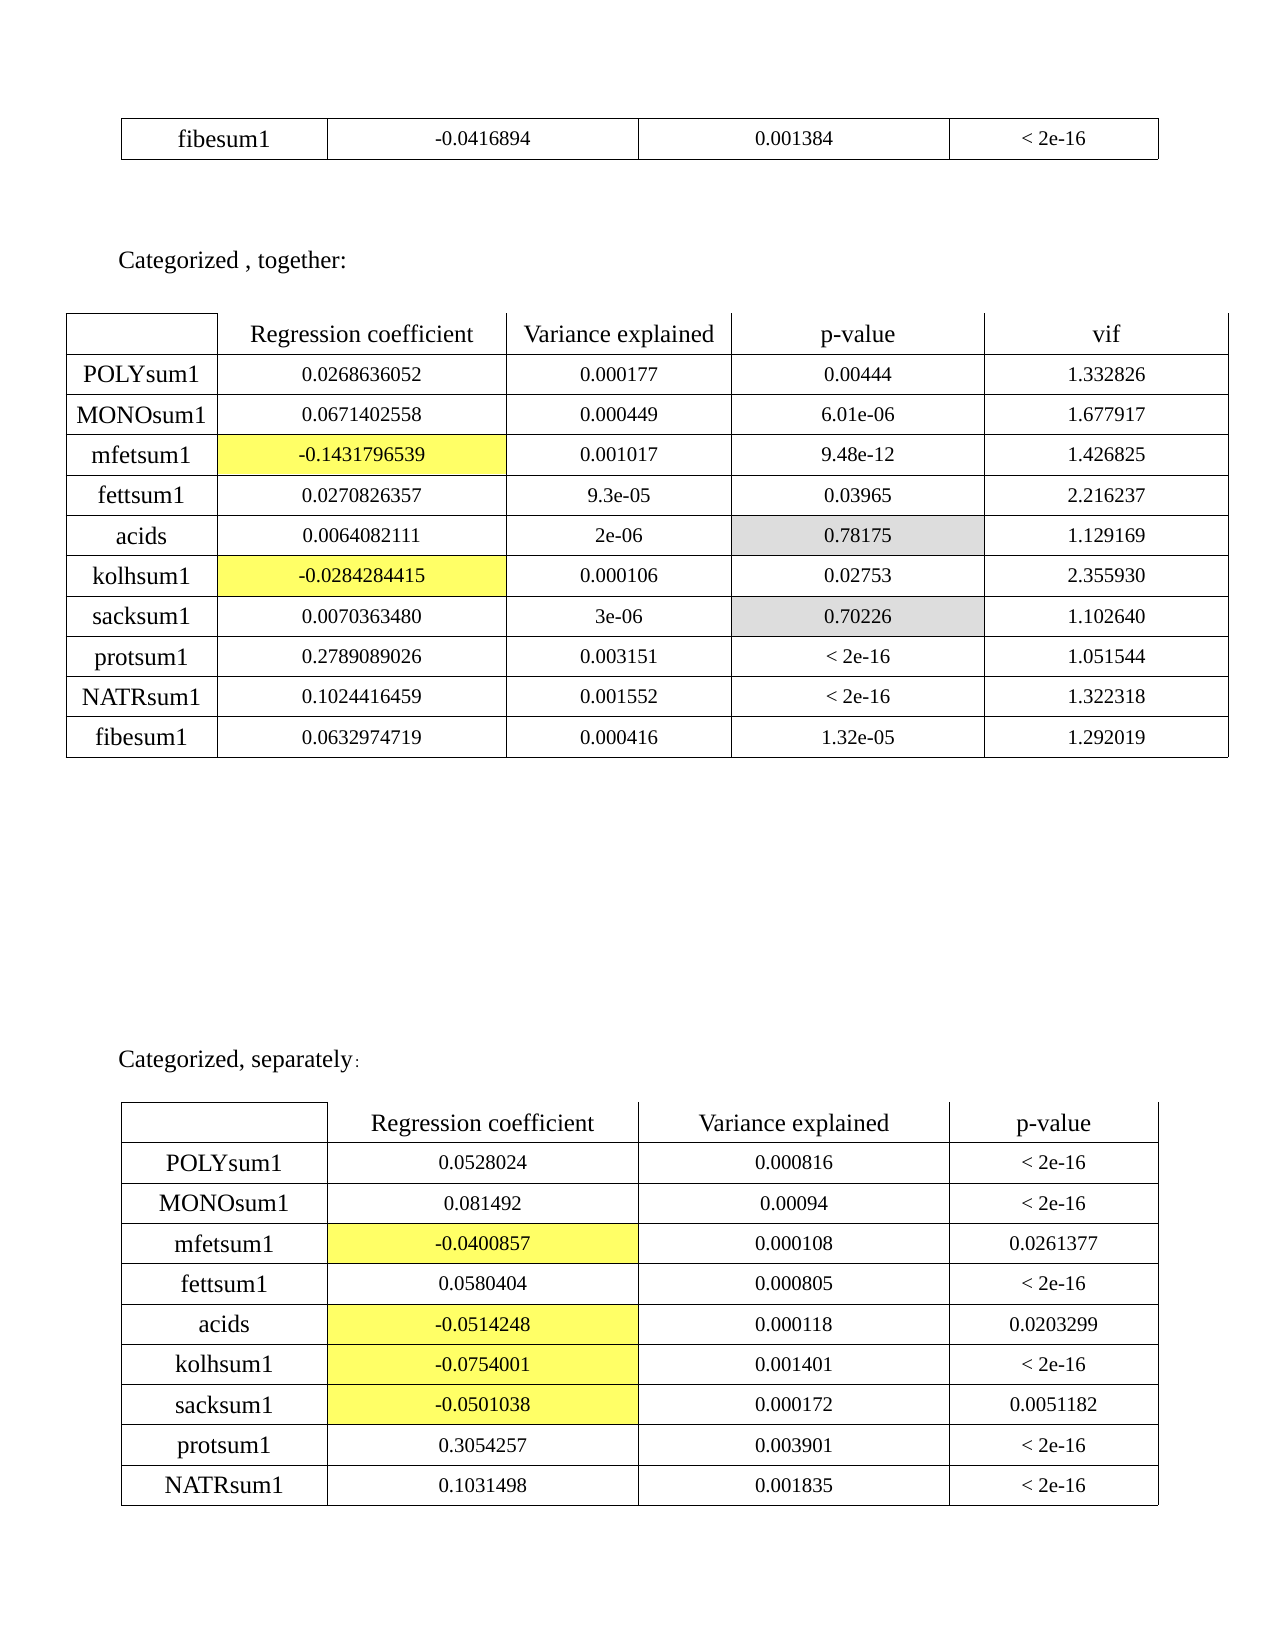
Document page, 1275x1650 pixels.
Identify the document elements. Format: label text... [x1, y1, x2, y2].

table_cell 0.0268636052 [218, 355, 506, 394]
table_header p-value [732, 313, 984, 354]
table_header [67, 314, 217, 354]
table_cell 0.000177 [507, 355, 731, 394]
table_cell 0.78175 [732, 516, 984, 555]
table_cell 0.001835 [639, 1466, 949, 1505]
table_cell 0.000106 [507, 556, 731, 596]
table_cell 9.48e-12 [732, 435, 984, 474]
table_cell 0.0580404 [328, 1264, 638, 1303]
table_cell 0.0528024 [328, 1143, 638, 1182]
table_cell 0.000805 [639, 1264, 949, 1303]
table_cell -0.0501038 [328, 1385, 638, 1424]
table_header p-value [950, 1102, 1158, 1142]
table_cell 0.081492 [328, 1184, 638, 1223]
table_cell 0.001552 [507, 677, 731, 716]
table_cell -0.0284284415 [218, 556, 506, 596]
table_cell mfetsum1 [67, 435, 217, 474]
table_cell acids [122, 1305, 327, 1344]
table_cell kolhsum1 [122, 1345, 327, 1384]
table_cell < 2e-16 [950, 1345, 1158, 1384]
table_cell 1.677917 [985, 395, 1228, 434]
text Categorized, separately: [118, 1044, 1157, 1073]
table_cell 0.001017 [507, 435, 731, 474]
table_cell fettsum1 [67, 476, 217, 515]
table_cell 0.1031498 [328, 1466, 638, 1505]
table_cell 0.03965 [732, 476, 984, 515]
table_cell < 2e-16 [950, 1425, 1158, 1465]
table_cell MONOsum1 [122, 1184, 327, 1223]
table_cell 0.0064082111 [218, 516, 506, 555]
table_cell acids [67, 516, 217, 555]
table_cell 0.0203299 [950, 1305, 1158, 1344]
table_header Regression coefficient [218, 313, 506, 354]
table_cell 9.3e-05 [507, 476, 731, 515]
table_header Variance explained [507, 313, 731, 354]
table_cell 0.000449 [507, 395, 731, 434]
table_cell 1.102640 [985, 597, 1228, 636]
table_cell 0.3054257 [328, 1425, 638, 1465]
table_cell 1.426825 [985, 435, 1228, 474]
text Categorized , together: [118, 245, 1157, 273]
table_cell mfetsum1 [122, 1224, 327, 1263]
table_cell fibesum1 [67, 717, 217, 757]
table_cell 0.0671402558 [218, 395, 506, 434]
table_cell 0.1024416459 [218, 677, 506, 716]
table_cell protsum1 [67, 637, 217, 676]
table_cell 2.355930 [985, 556, 1228, 596]
table_cell 0.00094 [639, 1184, 949, 1223]
table_cell sacksum1 [122, 1385, 327, 1424]
table_cell fettsum1 [122, 1264, 327, 1303]
table_cell < 2e-16 [950, 1143, 1158, 1182]
table_cell 2.216237 [985, 476, 1228, 515]
table_cell kolhsum1 [67, 556, 217, 596]
table_cell 2e-06 [507, 516, 731, 555]
table_cell 1.129169 [985, 516, 1228, 555]
table_cell 0.00444 [732, 355, 984, 394]
table_cell POLYsum1 [67, 355, 217, 394]
table_cell 0.0632974719 [218, 717, 506, 757]
table_cell 0.70226 [732, 597, 984, 636]
table_cell 0.0261377 [950, 1224, 1158, 1263]
table_cell -0.0400857 [328, 1224, 638, 1263]
table_cell protsum1 [122, 1425, 327, 1465]
table_cell POLYsum1 [122, 1143, 327, 1182]
table_cell < 2e-16 [950, 1466, 1158, 1505]
table_cell 0.003151 [507, 637, 731, 676]
table_cell < 2e-16 [732, 637, 984, 676]
table_cell MONOsum1 [67, 395, 217, 434]
table_cell 0.02753 [732, 556, 984, 596]
table_cell fibesum1 [122, 119, 327, 158]
table_cell 0.0070363480 [218, 597, 506, 636]
table_cell -0.0416894 [328, 119, 638, 158]
table_cell 0.003901 [639, 1425, 949, 1465]
table_cell -0.1431796539 [218, 435, 506, 474]
table_header Variance explained [639, 1102, 949, 1142]
table_cell 0.0270826357 [218, 476, 506, 515]
table_cell 0.000172 [639, 1385, 949, 1424]
table_cell 6.01e-06 [732, 395, 984, 434]
table_cell -0.0514248 [328, 1305, 638, 1344]
table_header vif [985, 313, 1228, 354]
table_header [122, 1103, 327, 1142]
table_cell 3e-06 [507, 597, 731, 636]
table_cell 0.000118 [639, 1305, 949, 1344]
table_cell < 2e-16 [950, 1264, 1158, 1303]
table_cell < 2e-16 [950, 1184, 1158, 1223]
table_cell < 2e-16 [732, 677, 984, 716]
table_cell 1.322318 [985, 677, 1228, 716]
table_cell 0.001384 [639, 119, 949, 158]
table_cell sacksum1 [67, 597, 217, 636]
table_header Regression coefficient [328, 1102, 638, 1142]
table_cell 1.32e-05 [732, 717, 984, 757]
table_cell 1.332826 [985, 355, 1228, 394]
table_cell 0.000108 [639, 1224, 949, 1263]
table_cell 0.000416 [507, 717, 731, 757]
table_cell -0.0754001 [328, 1345, 638, 1384]
table_cell 0.000816 [639, 1143, 949, 1182]
table_cell 1.051544 [985, 637, 1228, 676]
table_cell 0.001401 [639, 1345, 949, 1384]
table_cell < 2e-16 [950, 119, 1158, 158]
table_cell NATRsum1 [122, 1466, 327, 1505]
table_cell 1.292019 [985, 717, 1228, 757]
table_cell 0.0051182 [950, 1385, 1158, 1424]
table_cell 0.2789089026 [218, 637, 506, 676]
table_cell NATRsum1 [67, 677, 217, 716]
